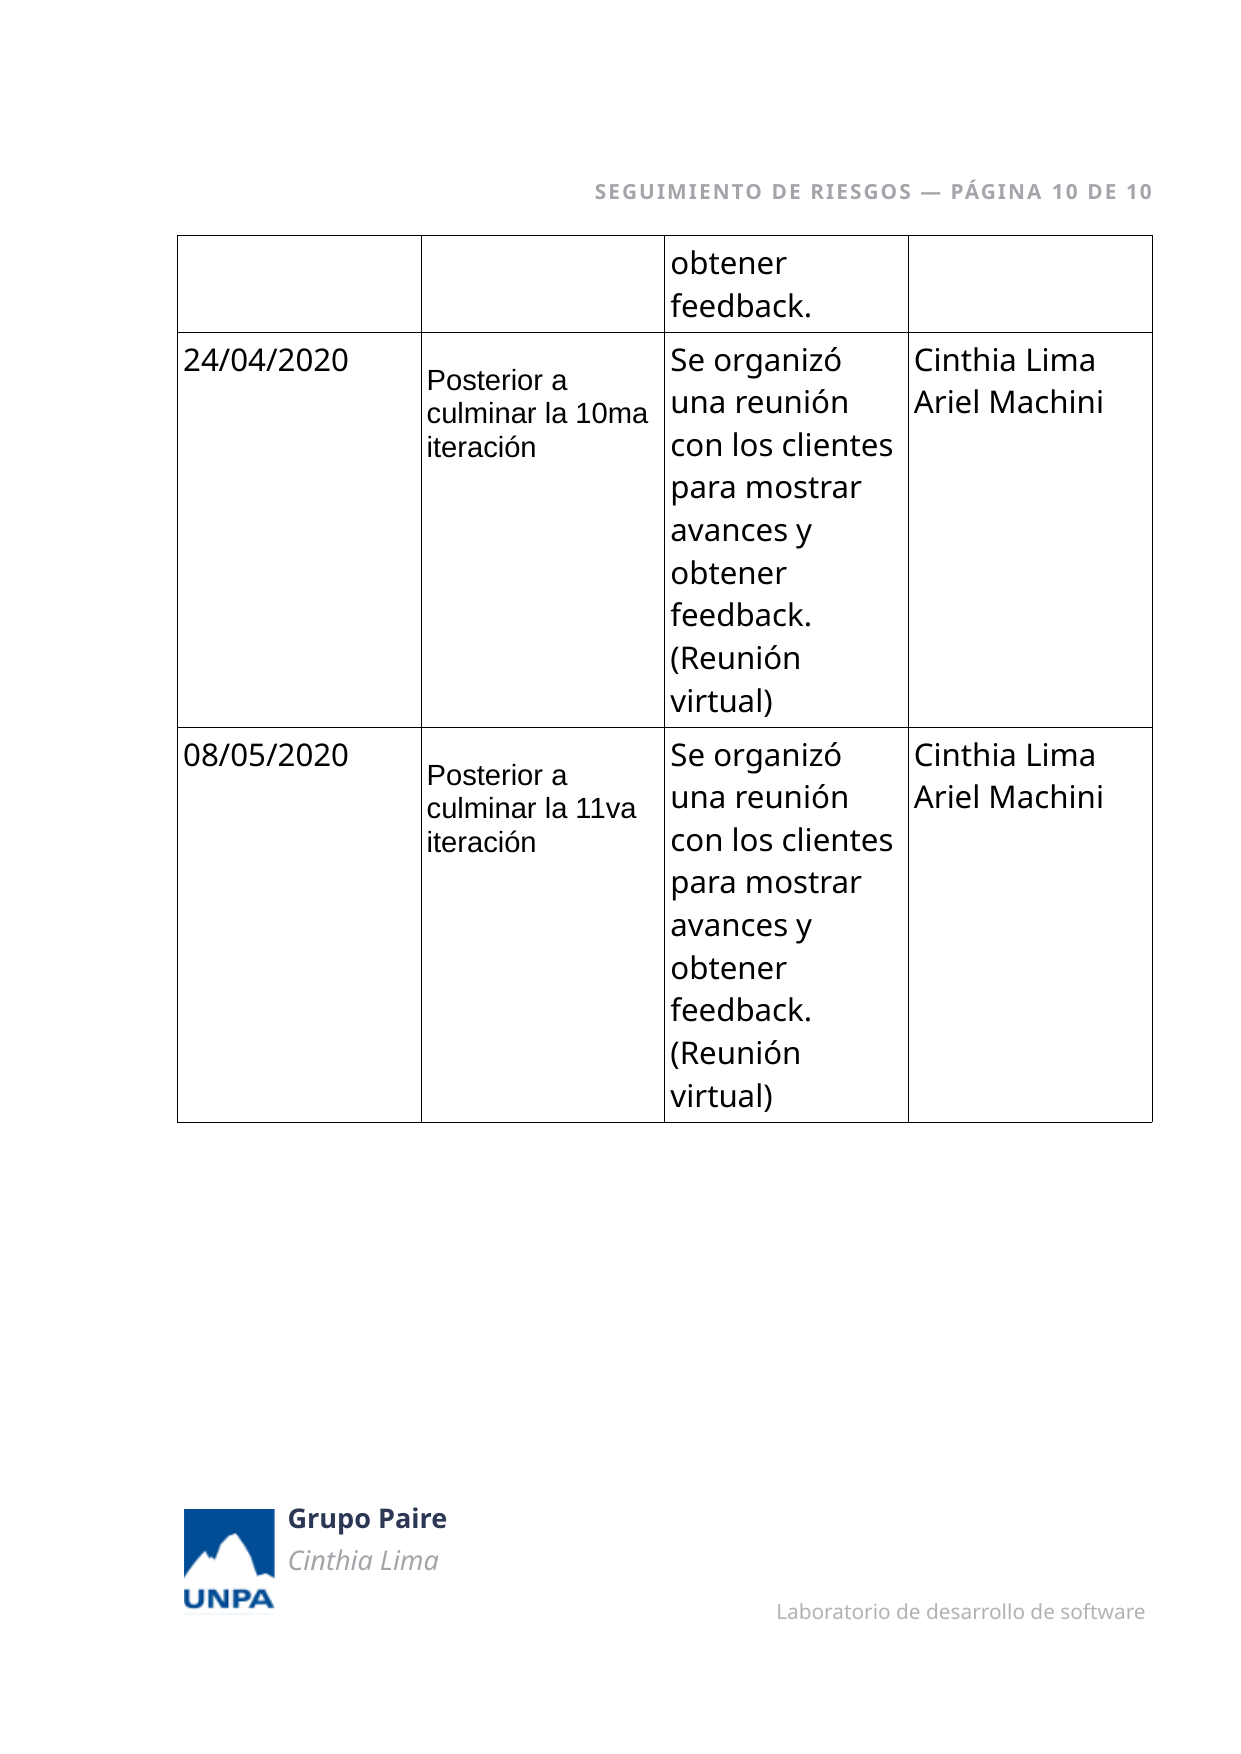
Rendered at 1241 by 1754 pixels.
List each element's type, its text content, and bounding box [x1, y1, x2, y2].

table_cell Se organizó una reunión con los clientes para mostrar avances y obtener feedback. (Reunión virtual) [665, 728, 908, 1122]
table_cell Cinthia Lima Ariel Machini [909, 728, 1152, 1122]
table_cell Posterior a culminar la 11va iteración [422, 728, 664, 1122]
table_cell Posterior a culminar la 10ma iteración [422, 333, 664, 727]
table_cell 08/05/2020 [178, 728, 421, 1122]
picture [184, 1509, 275, 1615]
table_cell [909, 236, 1152, 332]
table_cell [178, 236, 421, 332]
table_cell 24/04/2020 [178, 333, 421, 727]
table_cell Se organizó una reunión con los clientes para mostrar avances y obtener feedback. (Reunión virtual) [665, 333, 908, 727]
table_cell obtener feedback. [665, 236, 908, 332]
table_cell Cinthia Lima Ariel Machini [909, 333, 1152, 727]
table_cell [422, 236, 664, 332]
